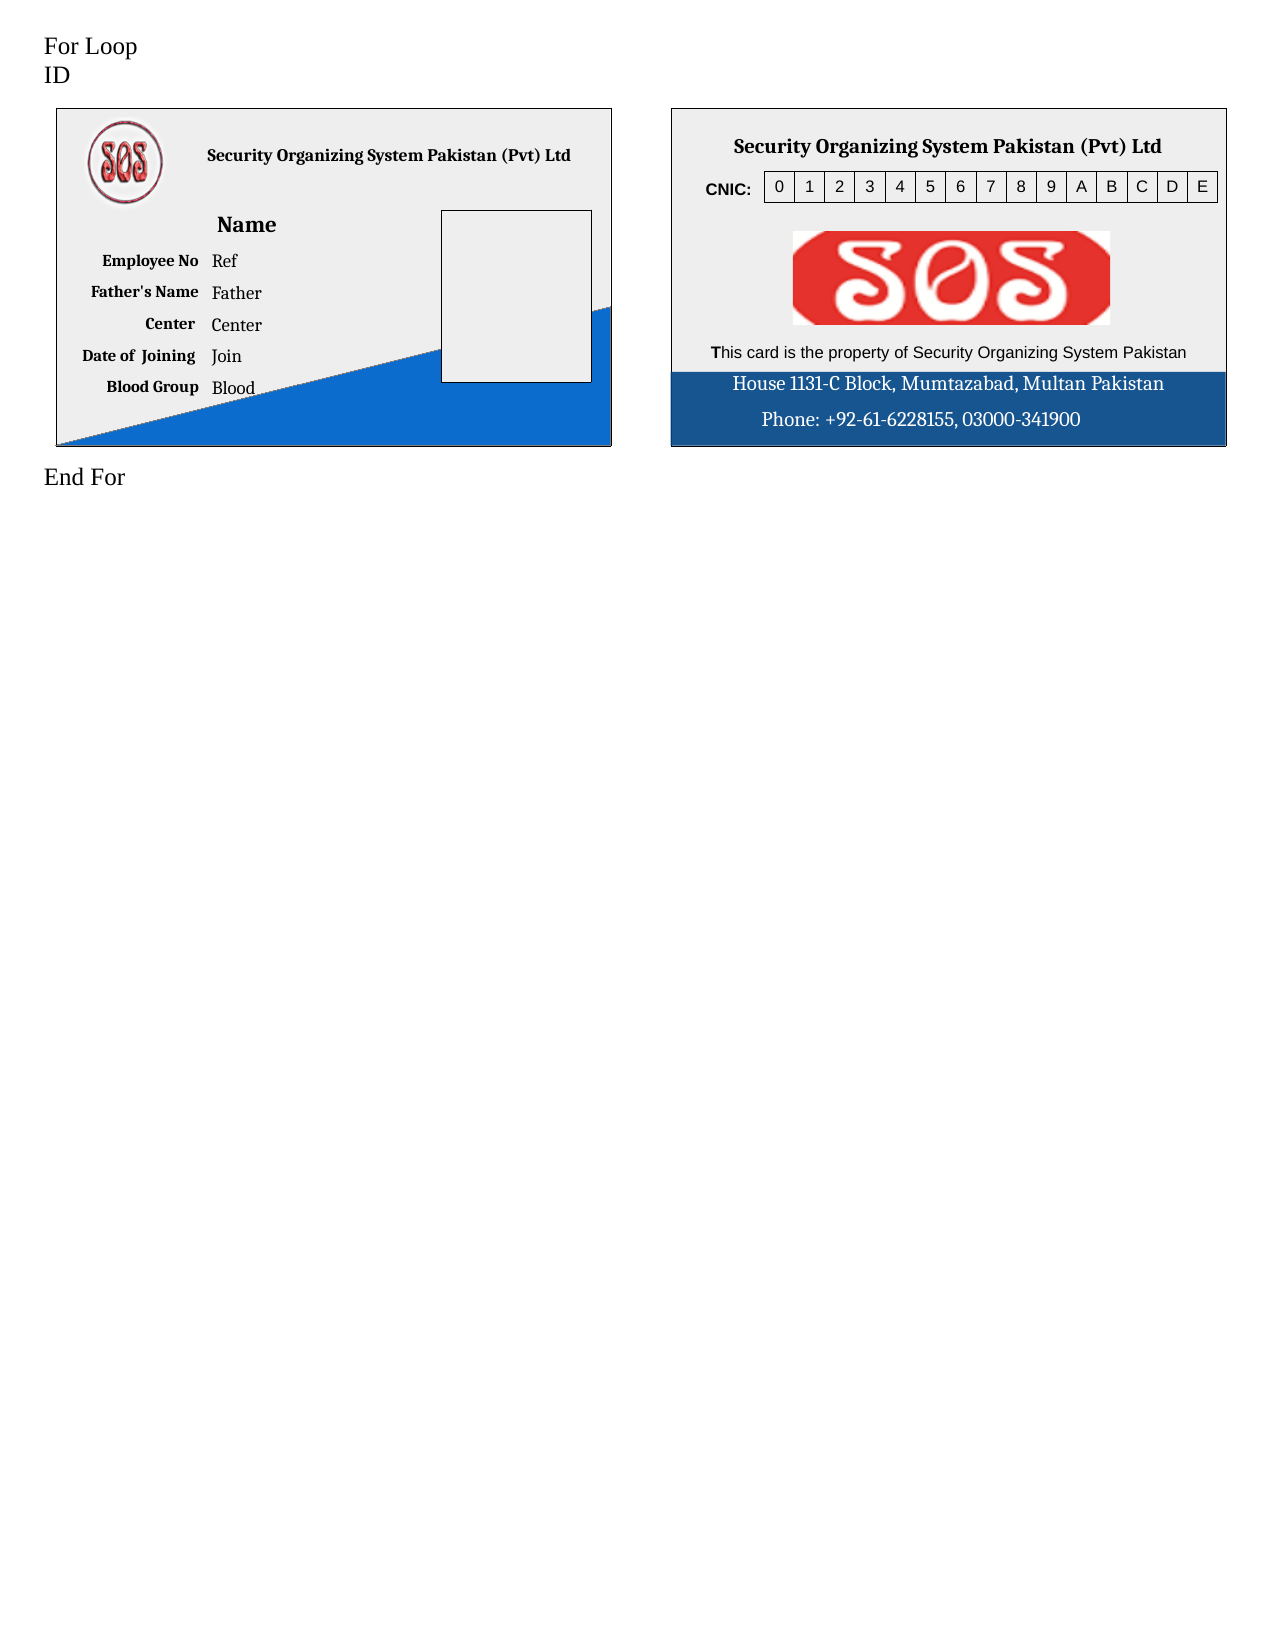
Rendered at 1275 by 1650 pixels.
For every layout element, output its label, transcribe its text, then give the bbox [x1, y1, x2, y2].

text Security Organizing System Pakistan (Pvt) Ltd [680, 134, 1217, 158]
table_cell Ref [212, 251, 429, 283]
text Security Organizing System Pakistan (Pvt) Ltd [191, 146, 588, 166]
table_cell [202, 378, 212, 408]
table_header E [1188, 172, 1217, 202]
table_header 8 [1007, 172, 1036, 202]
table_header 2 [825, 172, 854, 202]
table_header [756, 171, 764, 221]
picture [792, 231, 1111, 325]
table_cell This card is the property of Security Organizing System Pakistan [680, 343, 1217, 371]
table_header 4 [886, 172, 915, 202]
table_cell Center [212, 314, 429, 346]
table_cell Blood Group [65, 378, 202, 409]
table_header Name [65, 212, 429, 251]
table_header A [1067, 172, 1096, 202]
table_header CNIC: [680, 171, 756, 221]
table_header 5 [916, 172, 945, 202]
table_header B [1097, 172, 1127, 202]
table_header 7 [977, 172, 1006, 202]
picture [64, 117, 191, 215]
table_cell Center [65, 314, 202, 346]
text For Loop [44, 31, 1237, 60]
text ID [44, 60, 1237, 89]
table_cell [680, 221, 1217, 343]
table_header 9 [1037, 172, 1066, 202]
table_cell Father's Name [65, 283, 202, 314]
table_header [764, 203, 1217, 221]
table_cell [202, 251, 212, 283]
table_header D [1158, 172, 1187, 202]
table_header 6 [946, 172, 976, 202]
table_header 1 [795, 172, 824, 202]
table_cell [202, 314, 212, 346]
table_cell Join [212, 346, 429, 378]
table_header 3 [855, 172, 885, 202]
table_cell [202, 283, 212, 314]
table_header C [1128, 172, 1157, 202]
table_cell [202, 346, 212, 378]
table_cell Date of Joining [65, 346, 202, 378]
table_cell Blood [212, 378, 321, 405]
table_cell Employee No [65, 251, 202, 283]
text End For [44, 462, 1237, 491]
table_cell Father [212, 283, 429, 314]
table_header 0 [765, 172, 794, 202]
